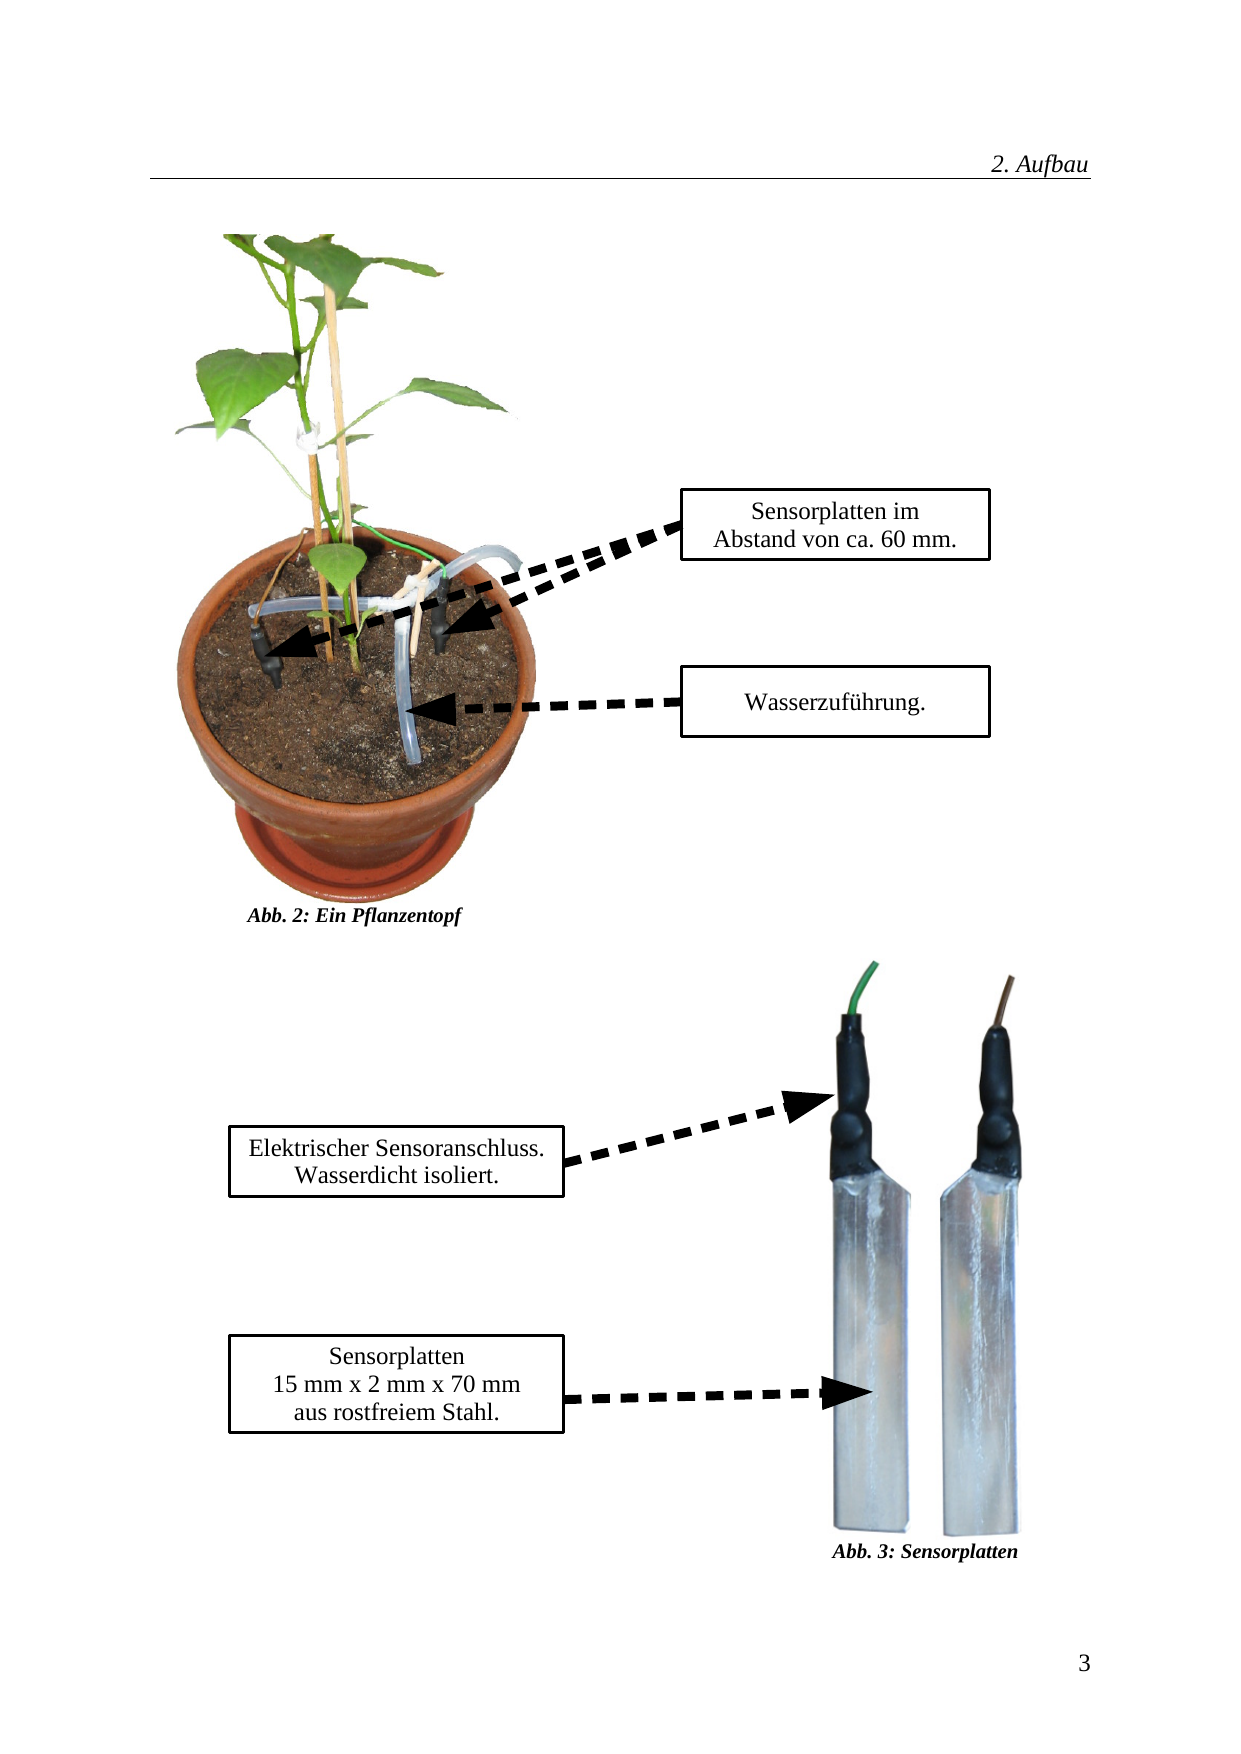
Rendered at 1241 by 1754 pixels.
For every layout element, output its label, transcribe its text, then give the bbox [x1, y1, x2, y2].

text Abb. 2: Ein Pflanzentopf [151, 246, 559, 927]
text Abb. 3: Sensorplatten [802, 971, 1050, 1563]
picture [827, 958, 1025, 1540]
picture [173, 234, 537, 904]
